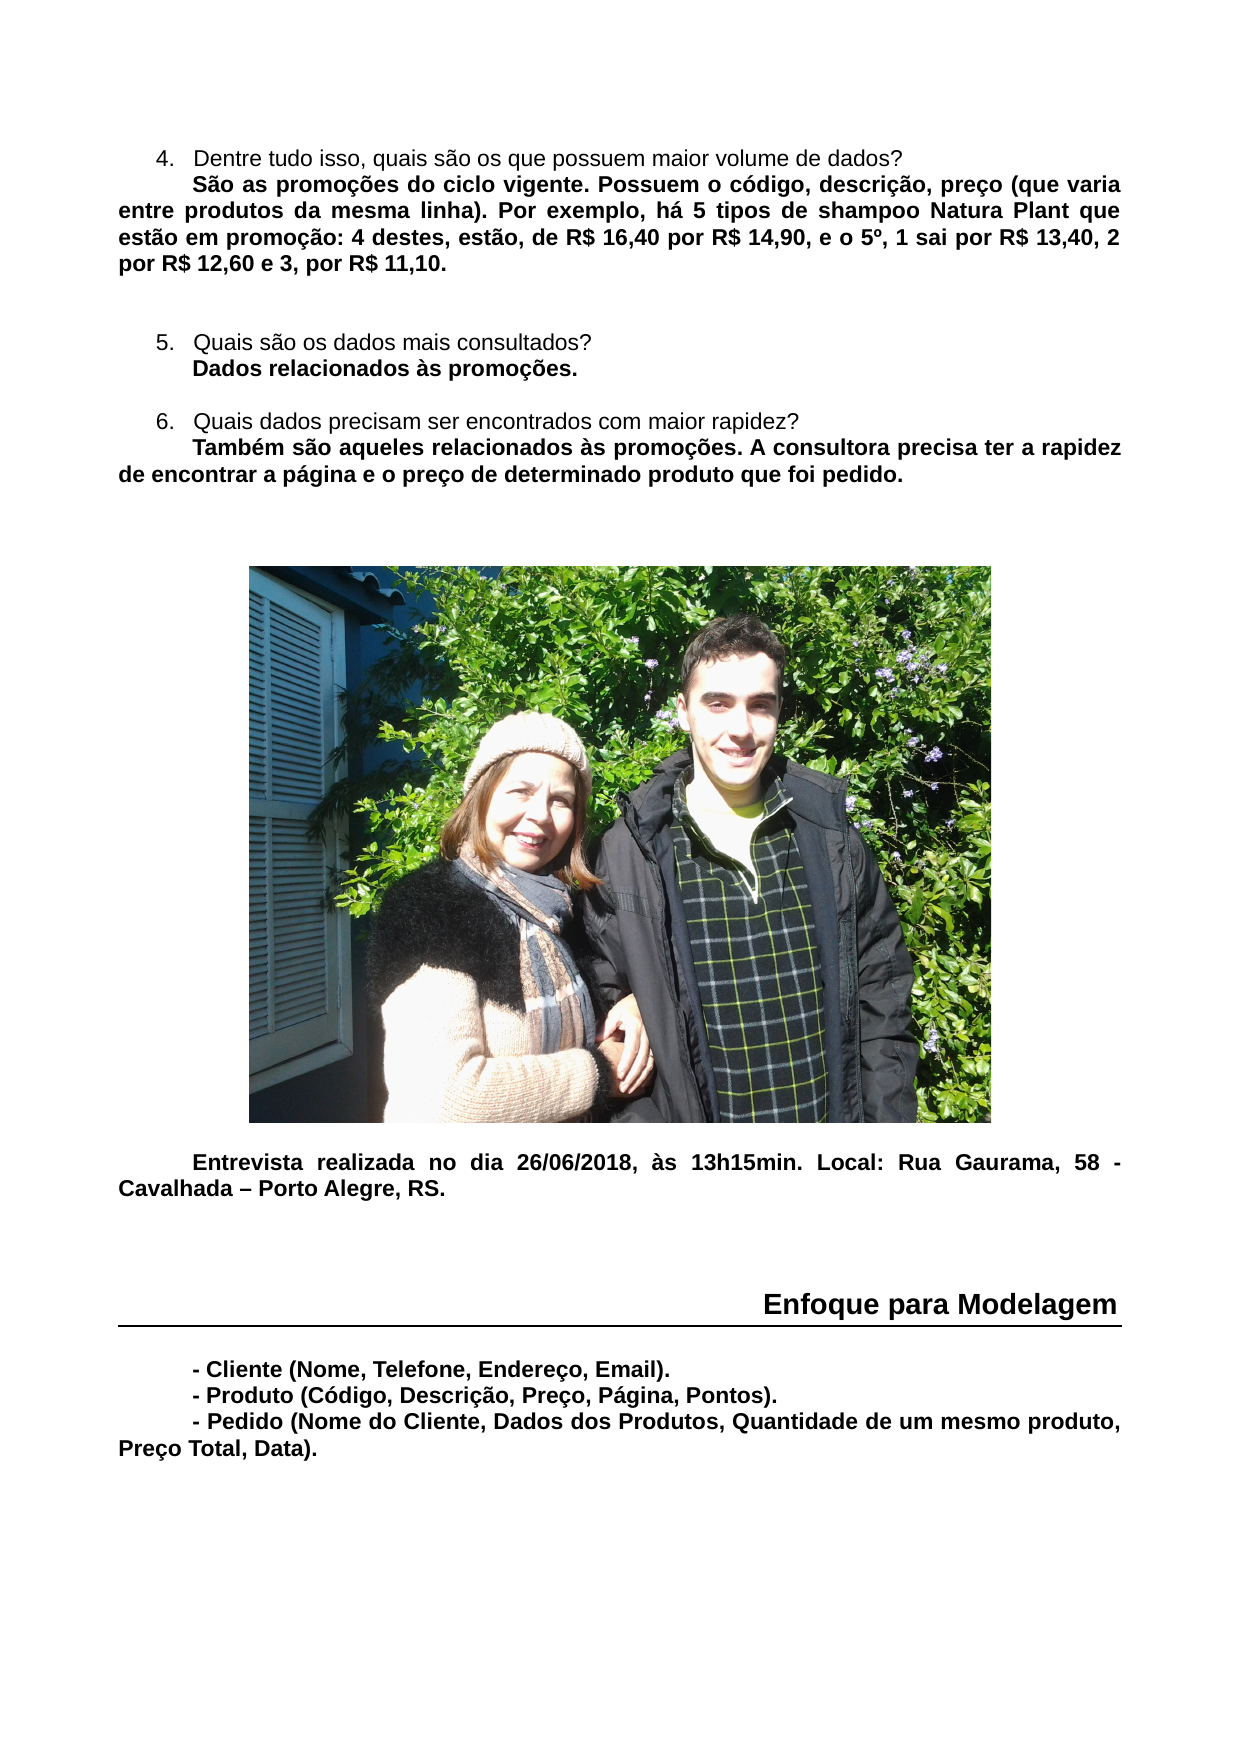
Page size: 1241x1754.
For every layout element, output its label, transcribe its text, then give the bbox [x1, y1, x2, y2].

list Quais são os dados mais consultados? [156, 329, 1122, 355]
text - Cliente (Nome, Telefone, Endereço, Email). [118, 1356, 1122, 1382]
text Enfoque para Modelagem [118, 1283, 1122, 1325]
text - Produto (Código, Descrição, Preço, Página, Pontos). [118, 1382, 1122, 1408]
picture [249, 566, 992, 1123]
list Dentre tudo isso, quais são os que possuem maior volume de dados? [156, 144, 1122, 171]
text São as promoções do ciclo vigente. Possuem o código, descrição, preço (que varia entre produtos da mesma linha). Por exemplo, há 5 tipos de shampoo Natura Plant que estão em promoção: 4 destes, estão, de R$ 16,40 por R$ 14,90, e o 5º, 1 sai por R$ 13,40, 2 por R$ 12,60 e 3, por R$ 11,10. [118, 171, 1122, 276]
text Dados relacionados às promoções. [118, 355, 1122, 382]
text Entrevista realizada no dia 26/06/2018, às 13h15min. Local: Rua Gaurama, 58 - Cavalhada – Porto Alegre, RS. [118, 1149, 1122, 1202]
list Quais dados precisam ser encontrados com maior rapidez? [156, 408, 1122, 434]
text - Pedido (Nome do Cliente, Dados dos Produtos, Quantidade de um mesmo produto, Preço Total, Data). [118, 1408, 1122, 1461]
text Também são aqueles relacionados às promoções. A consultora precisa ter a rapidez de encontrar a página e o preço de determinado produto que foi pedido. [118, 434, 1122, 487]
